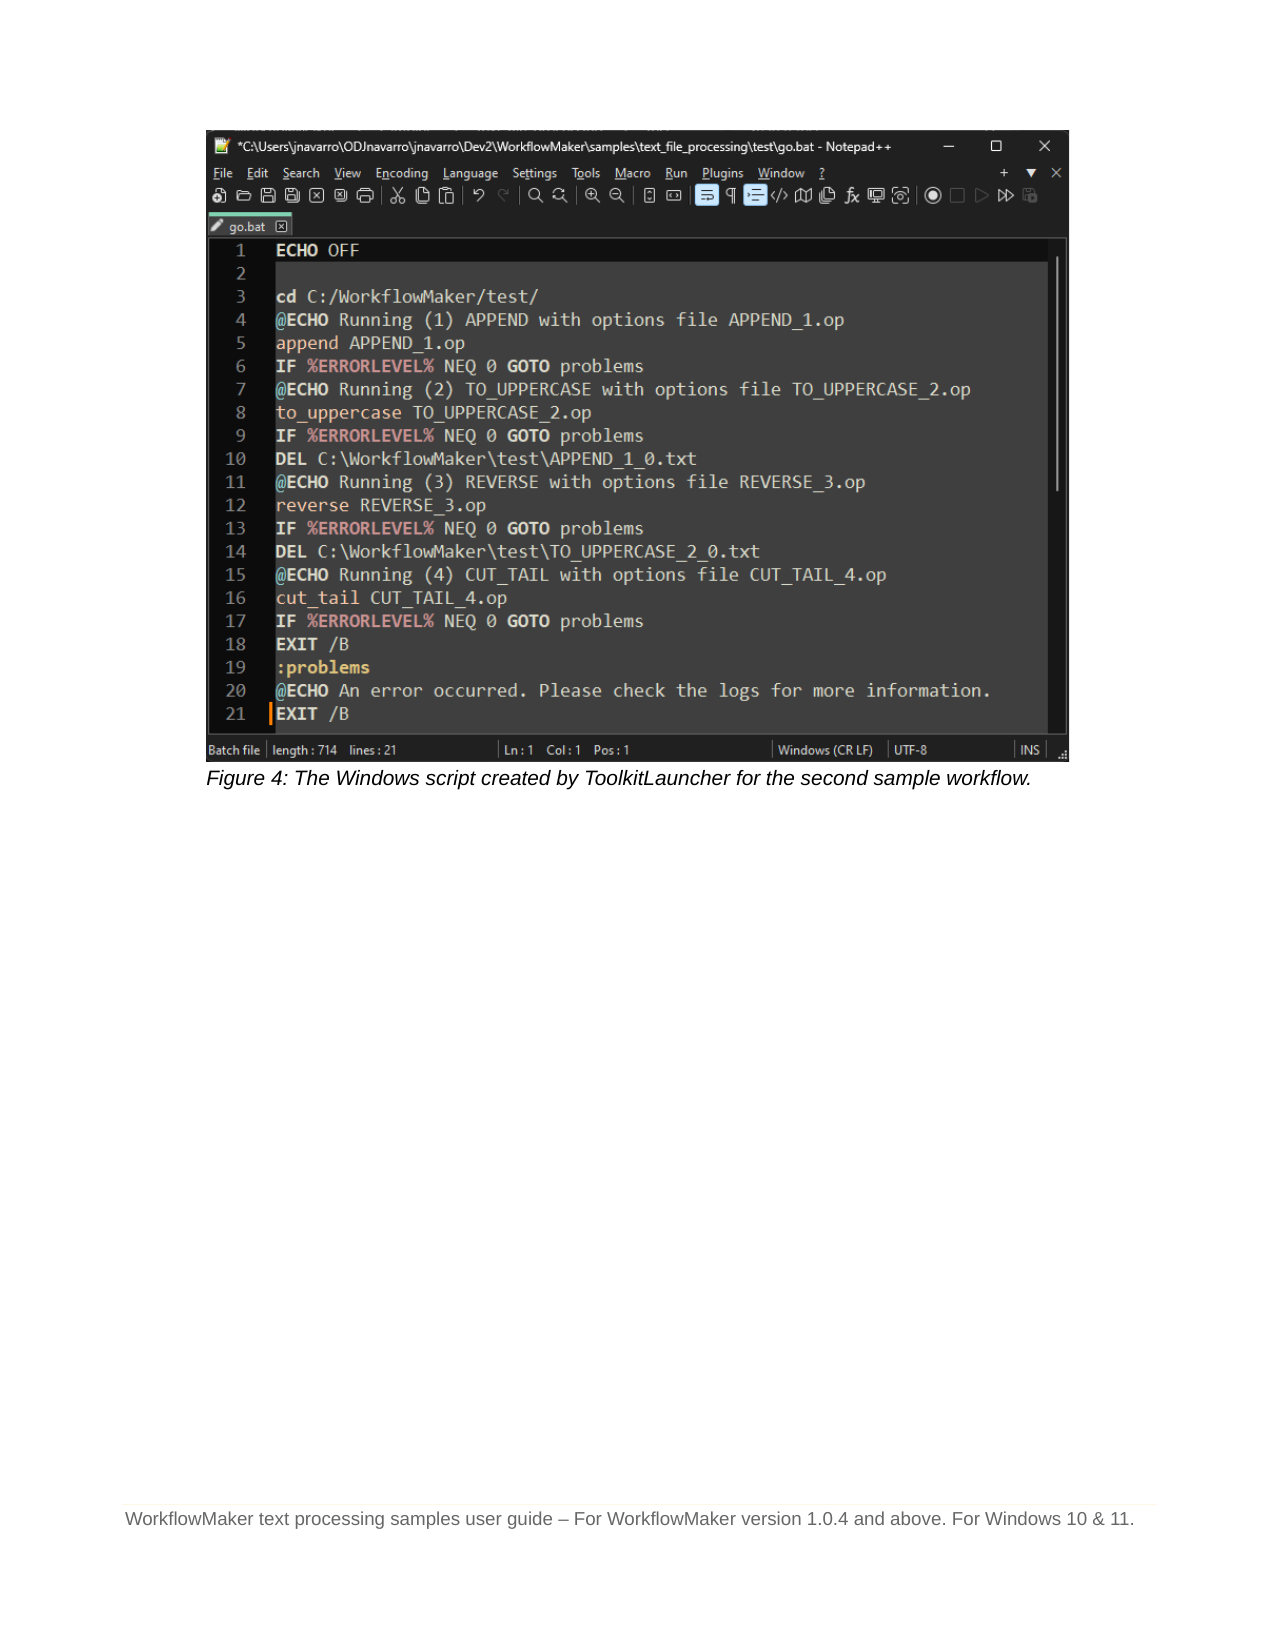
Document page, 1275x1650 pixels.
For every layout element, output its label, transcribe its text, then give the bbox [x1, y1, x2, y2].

picture [206, 130, 1070, 762]
text Figure 4: The Windows script created by ToolkitLauncher for the second sample workflow. [206, 762, 1069, 790]
